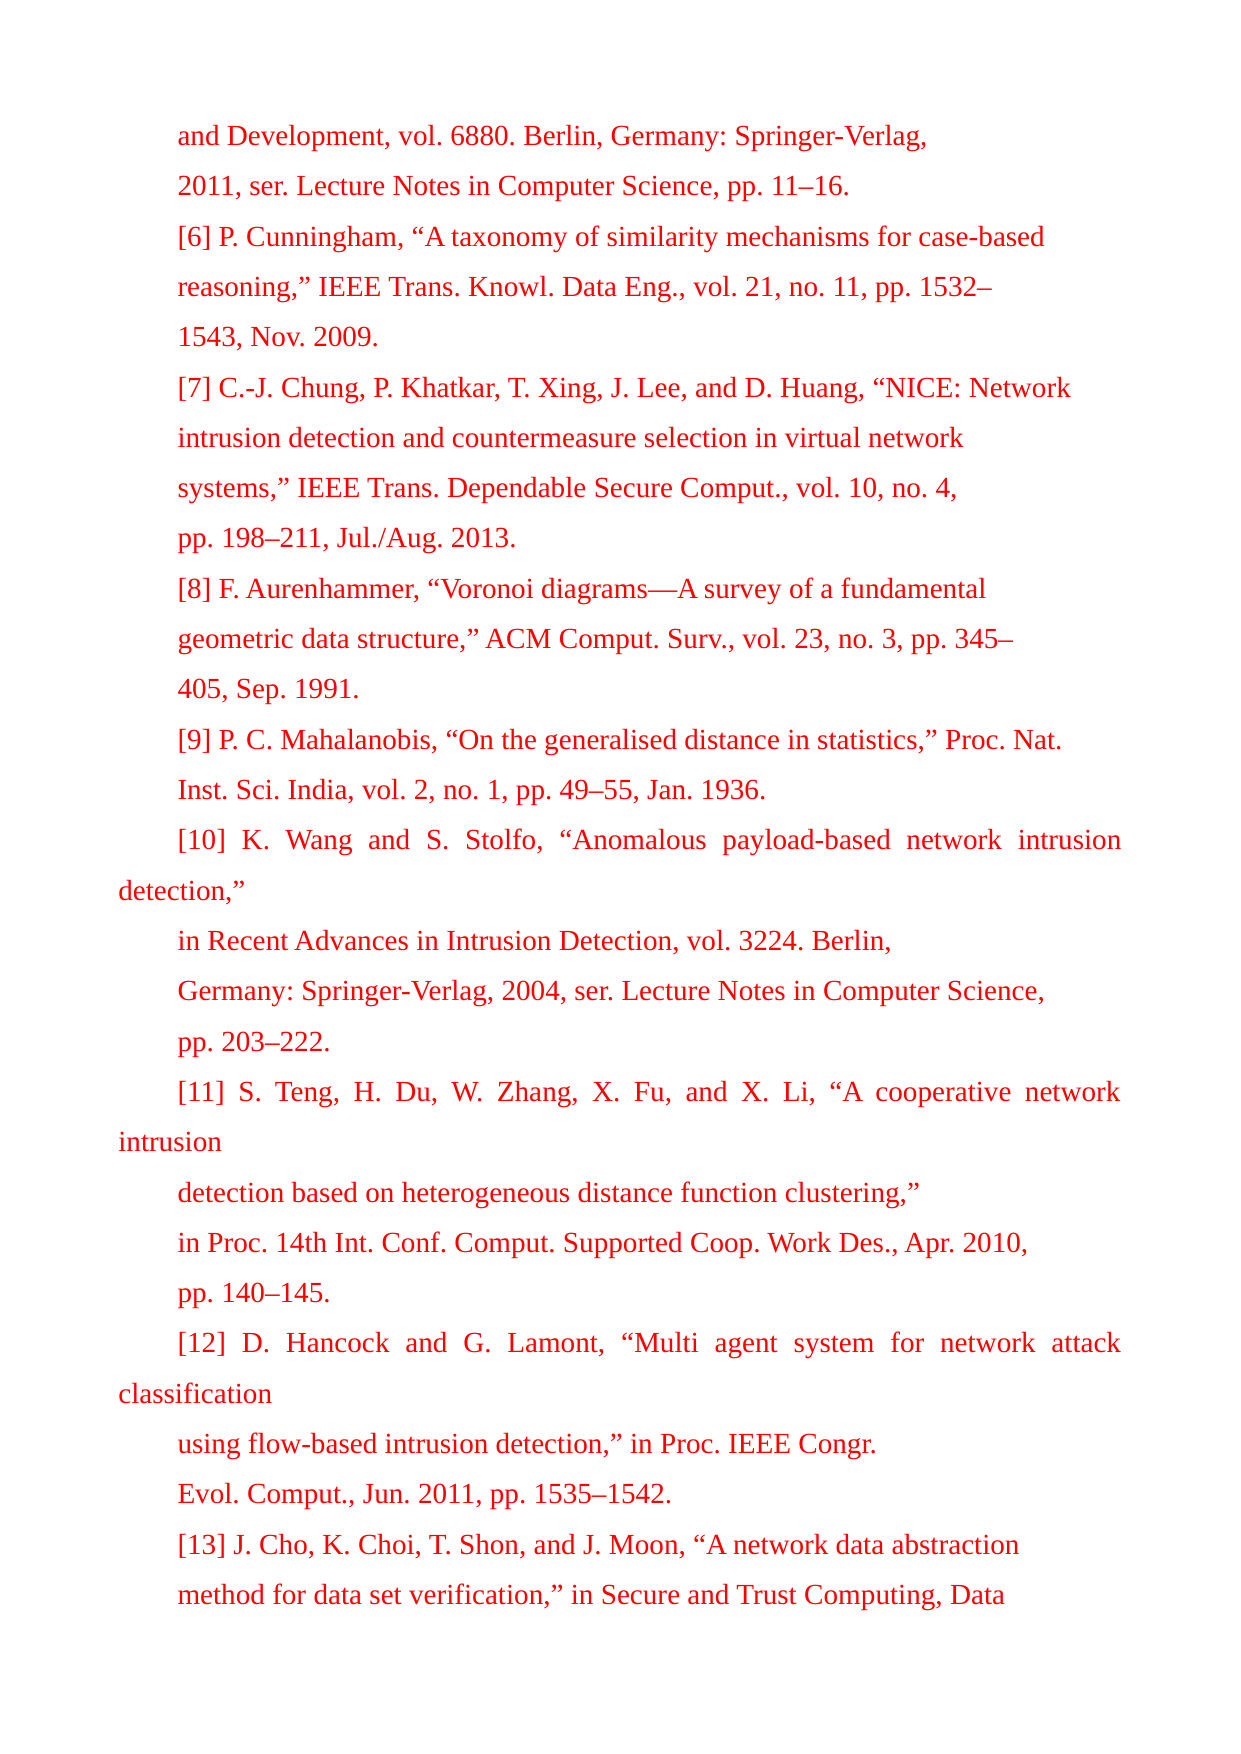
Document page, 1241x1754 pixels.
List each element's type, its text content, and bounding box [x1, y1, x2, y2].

text pp. 203–222. [118, 1024, 1122, 1057]
text [13] J. Cho, K. Choi, T. Shon, and J. Moon, “A network data abstraction [118, 1527, 1122, 1560]
text using flow-based intrusion detection,” in Proc. IEEE Congr. [118, 1426, 1122, 1460]
text [8] F. Aurenhammer, “Voronoi diagrams—A survey of a fundamental [118, 571, 1122, 604]
text Evol. Comput., Jun. 2011, pp. 1535–1542. [118, 1477, 1122, 1510]
text and Development, vol. 6880. Berlin, Germany: Springer-Verlag, [118, 118, 1122, 152]
text [12] D. Hancock and G. Lamont, “Multi agent system for network attack classification [118, 1326, 1122, 1409]
text reasoning,” IEEE Trans. Knowl. Data Eng., vol. 21, no. 11, pp. 1532– [118, 269, 1122, 303]
text in Recent Advances in Intrusion Detection, vol. 3224. Berlin, [118, 923, 1122, 957]
text Inst. Sci. India, vol. 2, no. 1, pp. 49–55, Jan. 1936. [118, 772, 1122, 806]
text pp. 198–211, Jul./Aug. 2013. [118, 521, 1122, 554]
text geometric data structure,” ACM Comput. Surv., vol. 23, no. 3, pp. 345– [118, 621, 1122, 655]
text [6] P. Cunningham, “A taxonomy of similarity mechanisms for case-based [118, 219, 1122, 252]
text method for data set verification,” in Secure and Trust Computing, Data [118, 1577, 1122, 1611]
text [11] S. Teng, H. Du, W. Zhang, X. Fu, and X. Li, “A cooperative network intrusion [118, 1074, 1122, 1158]
text systems,” IEEE Trans. Dependable Secure Comput., vol. 10, no. 4, [118, 470, 1122, 504]
text [9] P. C. Mahalanobis, “On the generalised distance in statistics,” Proc. Nat. [118, 722, 1122, 755]
text Germany: Springer-Verlag, 2004, ser. Lecture Notes in Computer Science, [118, 973, 1122, 1007]
text [10] K. Wang and S. Stolfo, “Anomalous payload-based network intrusion detection,” [118, 822, 1122, 906]
text detection based on heterogeneous distance function clustering,” [118, 1175, 1122, 1208]
text intrusion detection and countermeasure selection in virtual network [118, 420, 1122, 453]
text pp. 140–145. [118, 1275, 1122, 1309]
text 2011, ser. Lecture Notes in Computer Science, pp. 11–16. [118, 168, 1122, 202]
text 1543, Nov. 2009. [118, 319, 1122, 353]
text 405, Sep. 1991. [118, 672, 1122, 705]
text in Proc. 14th Int. Conf. Comput. Supported Coop. Work Des., Apr. 2010, [118, 1225, 1122, 1258]
text [7] C.-J. Chung, P. Khatkar, T. Xing, J. Lee, and D. Huang, “NICE: Network [118, 370, 1122, 403]
